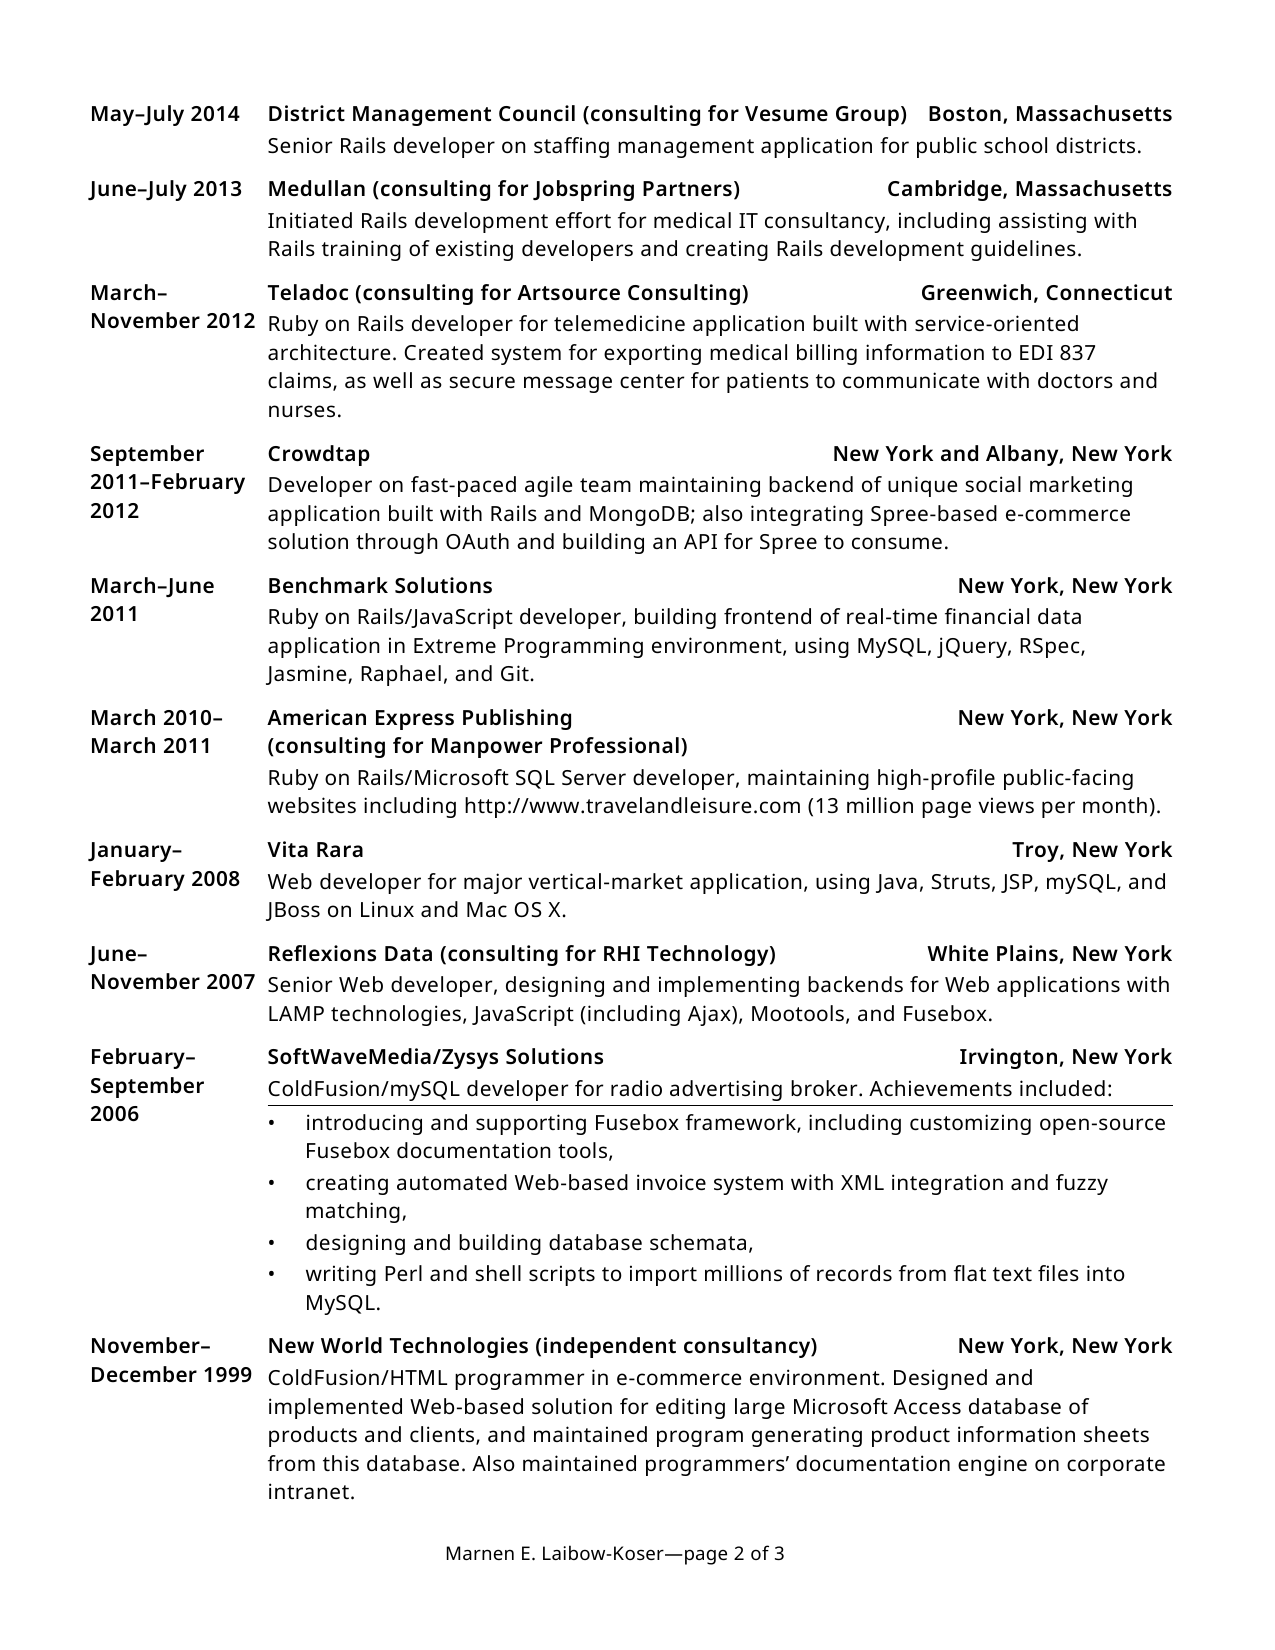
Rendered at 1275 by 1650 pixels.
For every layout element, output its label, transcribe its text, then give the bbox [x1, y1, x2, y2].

table_cell American Express Publishing New York, New York (consulting for Manpower Professional) Ruby on Rails/Microsoft SQL Server developer, maintaining high-profile public-facing websites including http://www.travelandleisure.com (13 million page views per month). [268, 688, 1185, 820]
table_cell Benchmark Solutions New York, New York Ruby on Rails/JavaScript developer, building frontend of real-time financial data application in Extreme Programming environment, using MySQL, jQuery, RSpec, Jasmine, Raphael, and Git. [268, 556, 1185, 688]
table_cell Vita Rara Troy, New York Web developer for major vertical-market application, using Java, Struts, JSP, mySQL, and JBoss on Linux and Mac OS X. [268, 820, 1185, 924]
table_cell Medullan (consulting for Jobspring Partners) Cambridge, Massachusetts Initiated Rails development effort for medical IT consultancy, including assisting with Rails training of existing developers and creating Rails development guidelines. [268, 159, 1185, 263]
table_cell June–July 2013 [90, 159, 267, 263]
table_cell Teladoc (consulting for Artsource Consulting) Greenwich, Connecticut Ruby on Rails developer for telemedicine application built with service-oriented architecture. Created system for exporting medical billing information to EDI 837 claims, as well as secure message center for patients to communicate with doctors and nurses. [268, 263, 1185, 423]
table_cell February–September 2006 [90, 1027, 267, 1316]
table_cell March–November 2012 [90, 263, 267, 423]
table_cell Reflexions Data (consulting for RHI Technology) White Plains, New York Senior Web developer, designing and implementing backends for Web applications with LAMP technologies, JavaScript (including Ajax), Mootools, and Fusebox. [268, 924, 1185, 1027]
table_cell June–November 2007 [90, 924, 267, 1027]
table_cell Crowdtap New York and Albany, New York Developer on fast-paced agile team maintaining backend of unique social marketing application built with Rails and MongoDB; also integrating Spree-based e-commerce solution through OAuth and building an API for Spree to consume. [268, 424, 1185, 556]
table_cell March 2010–March 2011 [90, 688, 267, 820]
table_cell District Management Council (consulting for Vesume Group) Boston, Massachusetts Senior Rails developer on staffing management application for public school districts. [268, 84, 1185, 159]
table_cell SoftWaveMedia/Zysys Solutions Irvington, New York ColdFusion/mySQL developer for radio advertising broker. Achievements included: introducing and supporting Fusebox framework, including customizing open-source Fusebox documentation tools, creating automated Web-based invoice system with XML integration and fuzzy matching, designing and building database schemata, writing Perl and shell scripts to import millions of records from flat text files into MySQL. [268, 1027, 1185, 1316]
table_cell January–February 2008 [90, 820, 267, 924]
table_cell New World Technologies (independent consultancy) New York, New York ColdFusion/HTML programmer in e-commerce environment. Designed and implemented Web-based solution for editing large Microsoft Access database of products and clients, and maintained program generating product information sheets from this database. Also maintained programmers’ documentation engine on corporate intranet. [268, 1316, 1185, 1506]
table_cell March–June 2011 [90, 556, 267, 688]
table_cell September 2011–February 2012 [90, 424, 267, 556]
table_cell November– December 1999 [90, 1316, 267, 1506]
table_cell May–July 2014 [90, 84, 267, 159]
